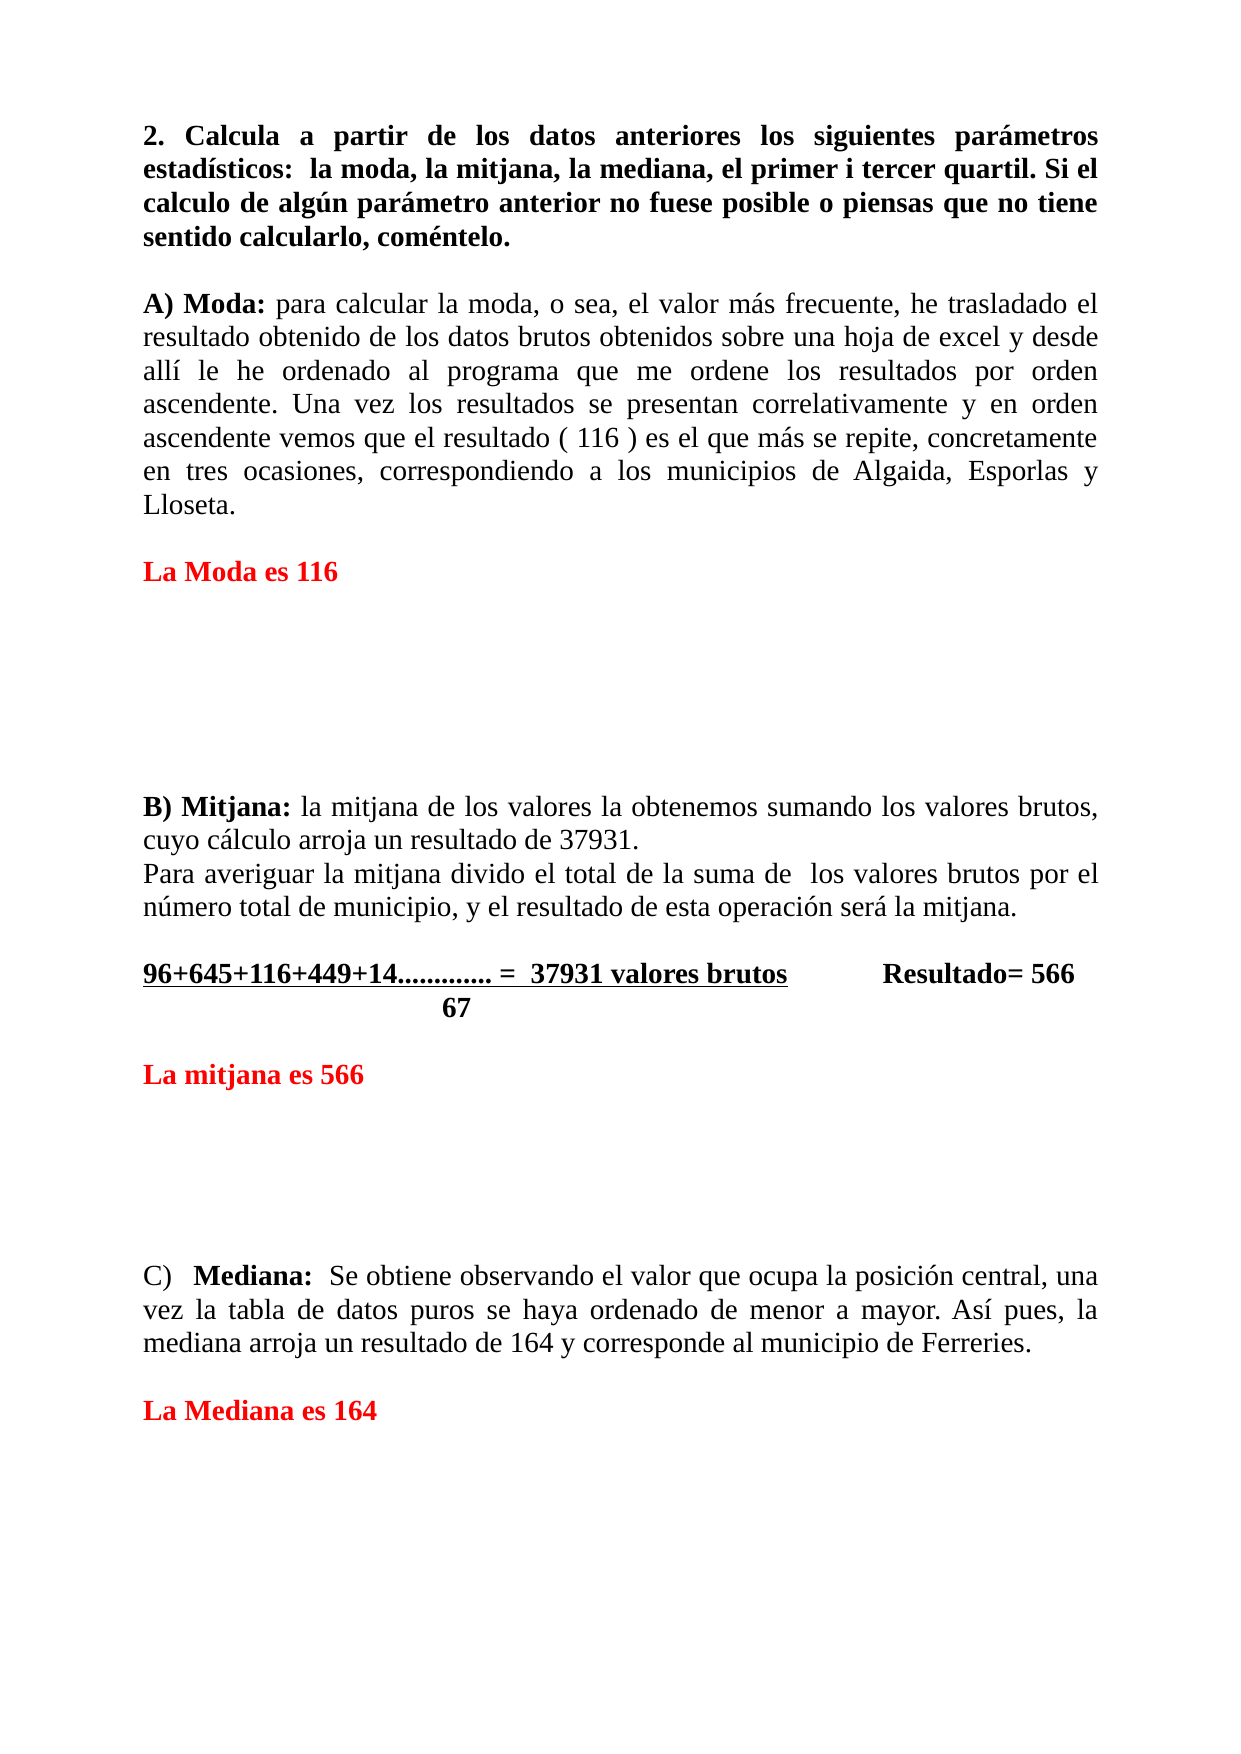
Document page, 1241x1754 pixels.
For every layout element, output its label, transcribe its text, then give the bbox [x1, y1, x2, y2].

text A) Moda: para calcular la moda, o sea, el valor más frecuente, he trasladado el resultado obtenido de los datos brutos obtenidos sobre una hoja de excel y desde allí le he ordenado al programa que me ordene los resultados por orden ascendente. Una vez los resultados se presentan correlativamente y en orden ascendente vemos que el resultado ( 116 ) es el que más se repite, concretamente en tres ocasiones, correspondiendo a los municipios de Algaida, Esporlas y Lloseta. [143, 286, 1099, 521]
text 96+645+116+449+14............. = 37931 valores brutos Resultado= 566 [143, 957, 1099, 990]
text La Mediana es 164 [143, 1393, 1099, 1426]
text La Moda es 116 [143, 554, 1099, 588]
list Mediana: Se obtiene observando el valor que ocupa la posición central, una vez la tabla de datos puros se haya ordenado de menor a mayor. Así pues, la mediana arroja un resultado de 164 y corresponde al municipio de Ferreries. [143, 1258, 1099, 1359]
text La mitjana es 566 [143, 1057, 1099, 1091]
text 2. Calcula a partir de los datos anteriores los siguientes parámetros estadísticos: la moda, la mitjana, la mediana, el primer i tercer quartil. Si el calculo de algún parámetro anterior no fuese posible o piensas que no tiene sentido calcularlo, coméntelo. [143, 118, 1099, 252]
text Para averiguar la mitjana divido el total de la suma de los valores brutos por el número total de municipio, y el resultado de esta operación será la mitjana. [143, 856, 1099, 923]
text 67 [143, 990, 1099, 1024]
text B) Mitjana: la mitjana de los valores la obtenemos sumando los valores brutos, cuyo cálculo arroja un resultado de 37931. [143, 789, 1099, 856]
